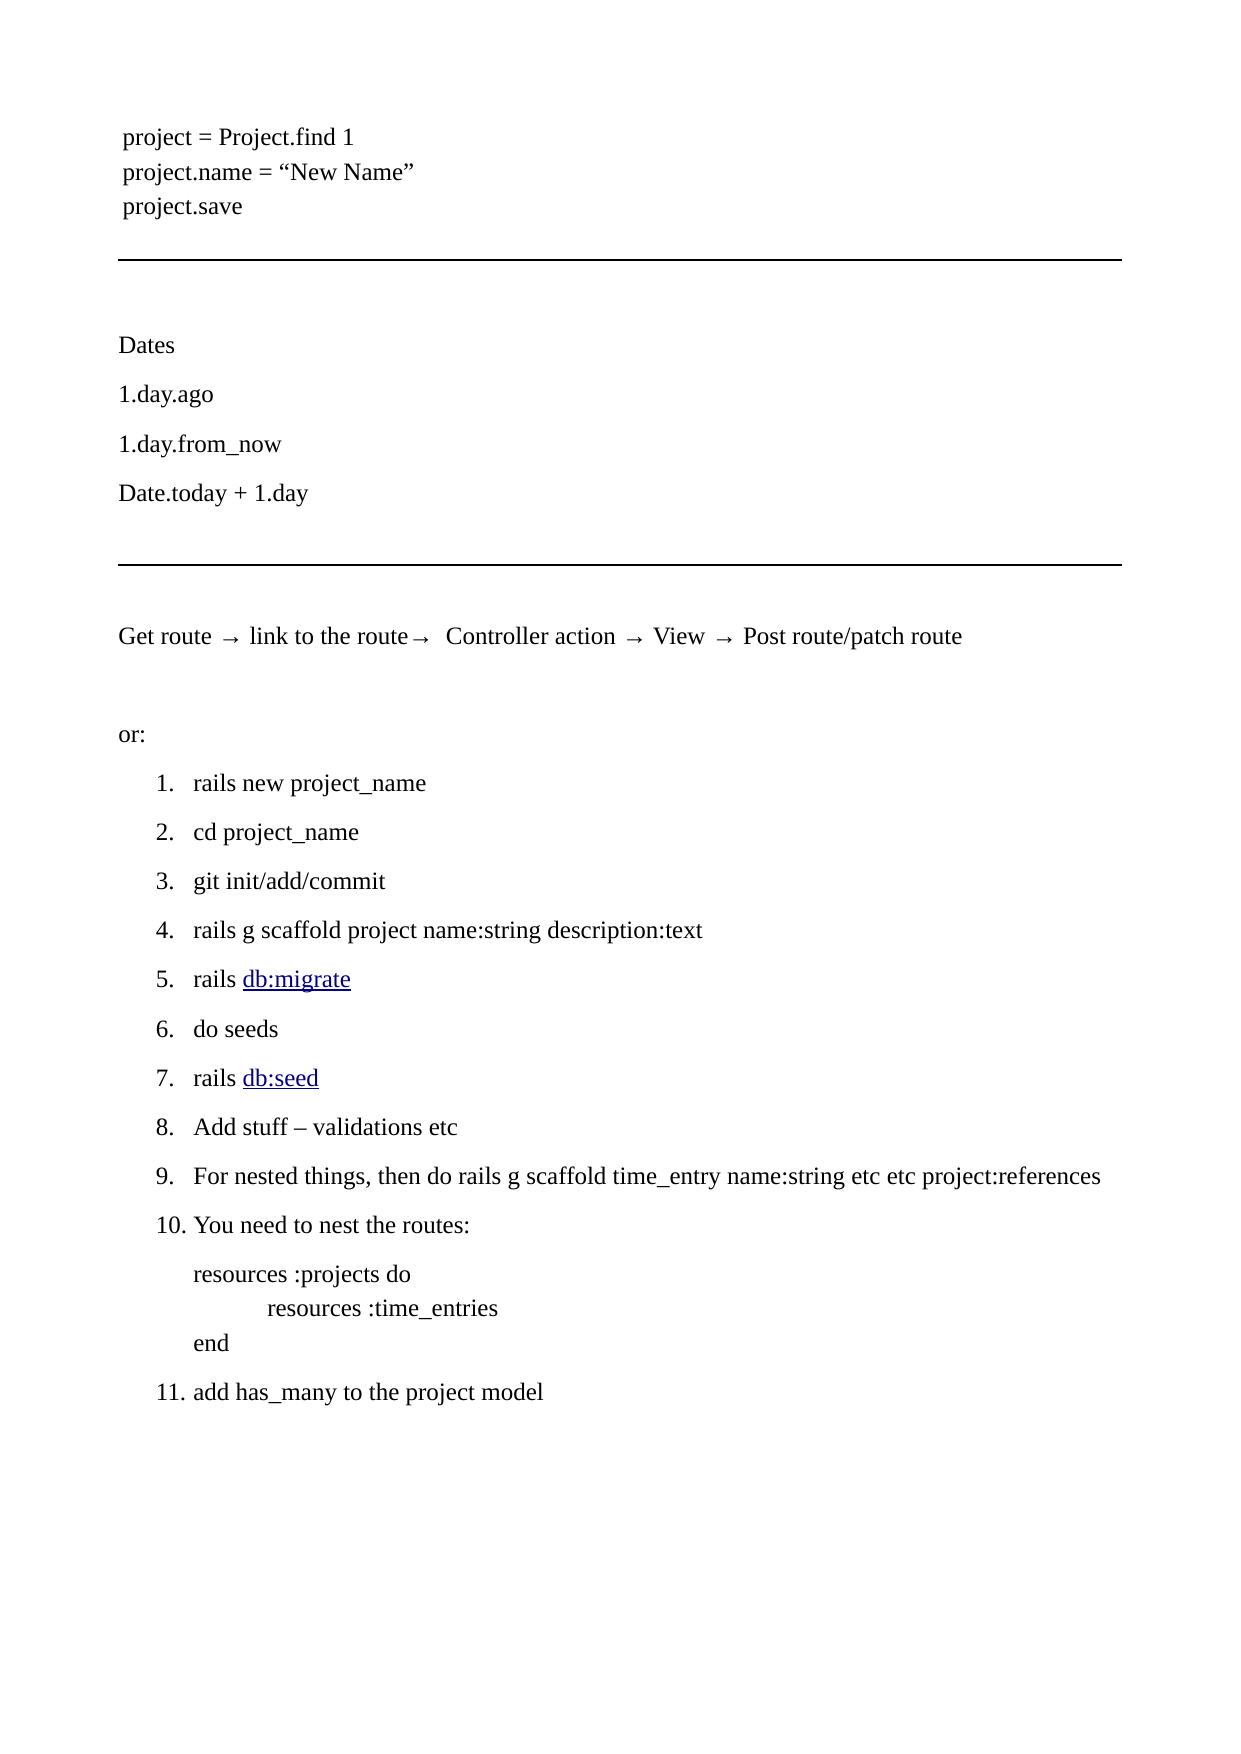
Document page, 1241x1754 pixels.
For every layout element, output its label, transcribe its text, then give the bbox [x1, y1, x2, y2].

text Date.today + 1.day [118, 478, 1122, 506]
list resources :projects do resources :time_entries end [156, 1259, 1122, 1357]
text Get route → link to the route→ Controller action → View → Post route/patch route [118, 587, 1122, 650]
list git init/add/commit [156, 866, 1122, 895]
list You need to nest the routes: [156, 1210, 1122, 1239]
list Add stuff – validations etc [156, 1112, 1122, 1141]
list add has_many to the project model [156, 1377, 1122, 1406]
list do seeds [156, 1014, 1122, 1042]
list cd project_name [156, 817, 1122, 846]
list rails db:seed [156, 1063, 1122, 1091]
list rails new project_name [156, 768, 1122, 797]
text or: [118, 719, 1122, 748]
list For nested things, then do rails g scaffold time_entry name:string etc etc project:references [156, 1161, 1122, 1189]
list rails db:migrate [156, 964, 1122, 993]
list rails g scaffold project name:string description:text [156, 916, 1122, 944]
text project = Project.find 1 project.name = “New Name” project.save [118, 118, 1122, 259]
text 1.day.from_now [118, 429, 1122, 457]
text 1.day.ago [118, 379, 1122, 408]
text Dates [118, 331, 1122, 359]
